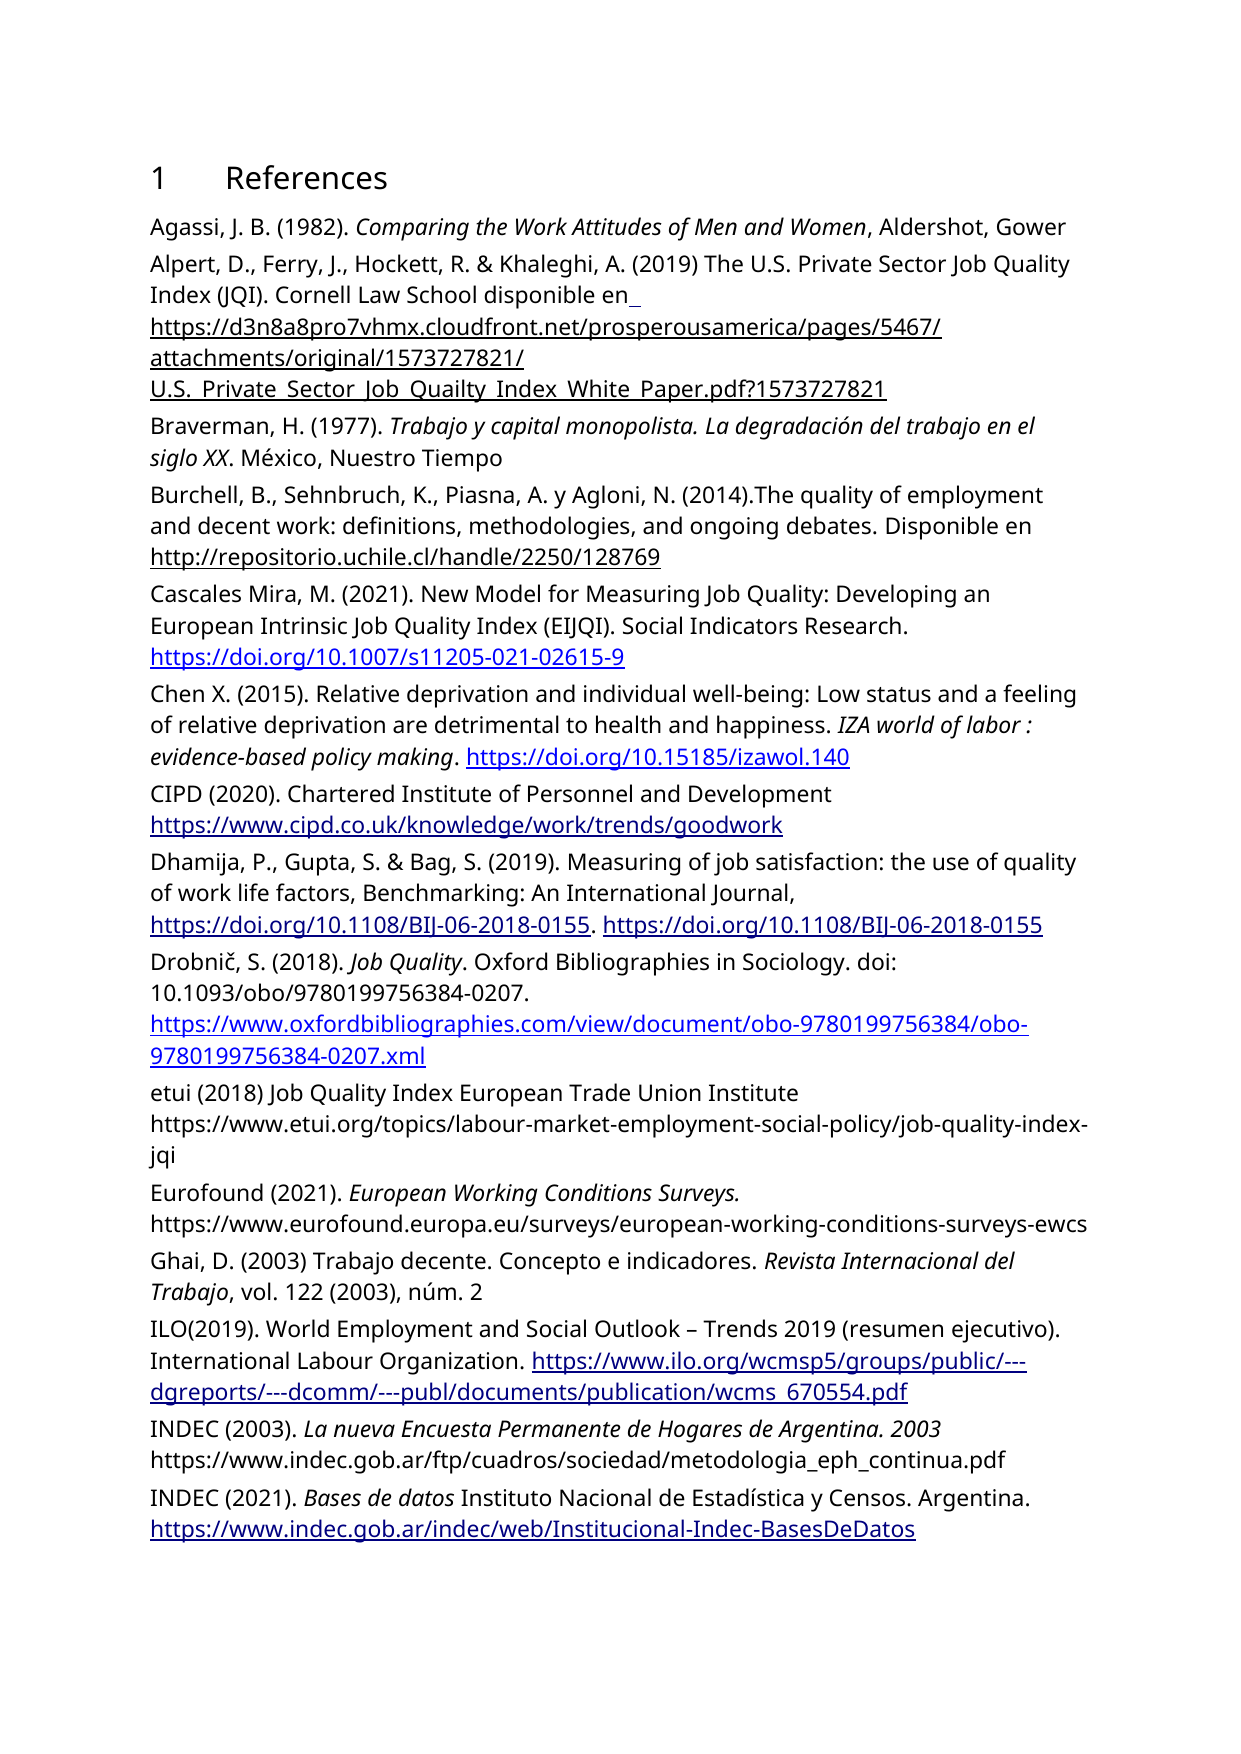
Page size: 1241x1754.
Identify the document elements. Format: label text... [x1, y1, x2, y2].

text Agassi, J. B. (1982). Comparing the Work Attitudes of Men and Women, Aldershot, Gower [150, 211, 1090, 242]
text Burchell, B., Sehnbruch, K., Piasna, A. y Agloni, N. (2014).The quality of employment and decent work: definitions, methodologies, and ongoing debates. Disponible en http://repositorio.uchile.cl/handle/2250/128769 [150, 479, 1090, 572]
text Chen X. (2015). Relative deprivation and individual well-being: Low status and a feeling of relative deprivation are detrimental to health and happiness. IZA world of labor : evidence-based policy making. https://doi.org/10.15185/izawol.140 [150, 678, 1090, 772]
text ILO(2019). World Employment and Social Outlook – Trends 2019 (resumen ejecutivo). International Labour Organization. https://www.ilo.org/wcmsp5/groups/public/---dgreports/---dcomm/---publ/documents/publication/wcms_670554.pdf [150, 1313, 1090, 1407]
text etui (2018) Job Quality Index European Trade Union Institute https://www.etui.org/topics/labour-market-employment-social-policy/job-quality-index-jqi [150, 1077, 1090, 1171]
text Alpert, D., Ferry, J., Hockett, R. & Khaleghi, A. (2019) The U.S. Private Sector Job Quality Index (JQI). Cornell Law School disponible en https://d3n8a8pro7vhmx.cloudfront.net/prosperousamerica/pages/5467/attachments/original/1573727821/U.S._Private_Sector_Job_Quailty_Index_White_Paper.pdf?1573727821 [150, 248, 1090, 404]
text CIPD (2020). Chartered Institute of Personnel and Development https://www.cipd.co.uk/knowledge/work/trends/goodwork [150, 778, 1090, 840]
text Eurofound (2021). European Working Conditions Surveys. https://www.eurofound.europa.eu/surveys/european-working-conditions-surveys-ewcs [150, 1176, 1090, 1239]
text INDEC (2003). La nueva Encuesta Permanente de Hogares de Argentina. 2003 https://www.indec.gob.ar/ftp/cuadros/sociedad/metodologia_eph_continua.pdf [150, 1413, 1090, 1476]
text Braverman, H. (1977). Trabajo y capital monopolista. La degradación del trabajo en el siglo XX. México, Nuestro Tiempo [150, 410, 1090, 473]
text Dhamija, P., Gupta, S. & Bag, S. (2019). Measuring of job satisfaction: the use of quality of work life factors, Benchmarking: An International Journal, https://doi.org/10.1108/BIJ-06-2018-0155. https://doi.org/10.1108/BIJ-06-2018-0155 [150, 846, 1090, 940]
text Ghai, D. (2003) Trabajo decente. Concepto e indicadores. Revista Internacional del Trabajo, vol. 122 (2003), núm. 2 [150, 1245, 1090, 1307]
subtitle References [150, 156, 1090, 198]
text INDEC (2021). Bases de datos Instituto Nacional de Estadística y Censos. Argentina. https://www.indec.gob.ar/indec/web/Institucional-Indec-BasesDeDatos [150, 1481, 1090, 1544]
text Cascales Mira, M. (2021). New Model for Measuring Job Quality: Developing an European Intrinsic Job Quality Index (EIJQI). Social Indicators Research. https://doi.org/10.1007/s11205-021-02615-9 [150, 578, 1090, 672]
text Drobnič, S. (2018). Job Quality. Oxford Bibliographies in Sociology. doi: 10.1093/obo/9780199756384-0207. https://www.oxfordbibliographies.com/view/document/obo-9780199756384/obo-9780199756384-0207.xml [150, 946, 1090, 1071]
